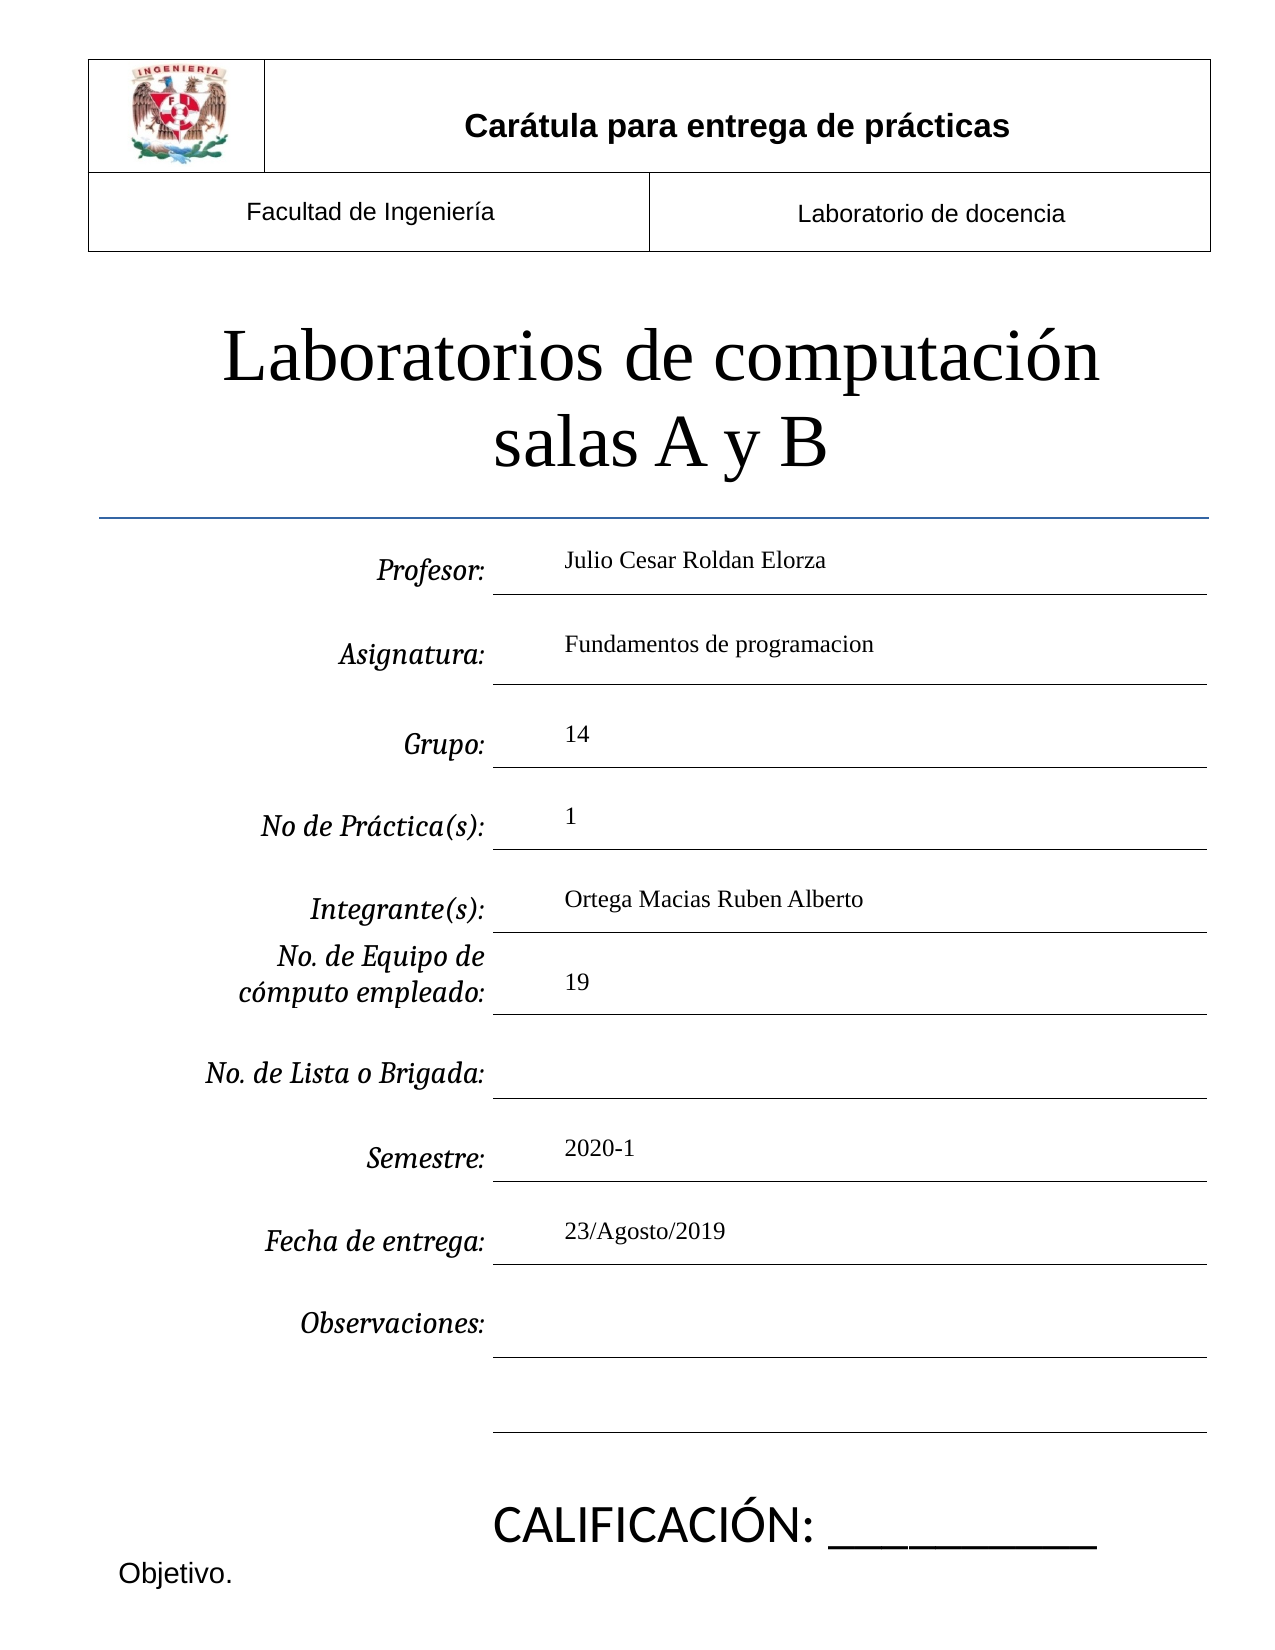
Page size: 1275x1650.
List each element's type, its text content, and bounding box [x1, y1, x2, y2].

table_cell [118, 1357, 493, 1432]
table_header Profesor: [118, 519, 493, 594]
table_cell Integrante(s): [118, 849, 493, 932]
table_cell 1 [493, 768, 1207, 849]
table_header [89, 60, 264, 172]
table_header Julio Cesar Roldan Elorza [493, 519, 1207, 594]
text Objetivo. [118, 1556, 1205, 1589]
table_cell Facultad de Ingeniería [89, 173, 649, 251]
table_cell No. de Equipo de cómputo empleado: [118, 932, 493, 1013]
table_cell 14 [493, 685, 1207, 766]
table_cell No de Práctica(s): [118, 766, 493, 849]
table_cell Fundamentos de programacion [493, 595, 1207, 684]
table_cell [493, 1265, 1207, 1357]
table_cell 2020-1 [493, 1099, 1207, 1181]
text salas A y B [118, 396, 1205, 482]
table_cell Ortega Macias Ruben Alberto [493, 850, 1207, 932]
table_cell [493, 1358, 1207, 1432]
table_header Carátula para entrega de prácticas [265, 60, 1210, 172]
table_cell 19 [493, 933, 1207, 1013]
table_header [118, 511, 493, 517]
table_header [493, 511, 1207, 517]
table_cell Grupo: [118, 684, 493, 766]
table_cell No. de Lista o Brigada: [118, 1014, 493, 1098]
text CALIFICACIÓN: __________ [118, 1489, 1205, 1556]
table_cell Laboratorio de docencia [650, 173, 1210, 251]
table_cell Asignatura: [118, 594, 493, 684]
table_cell Fecha de entrega: [118, 1181, 493, 1263]
text Laboratorios de computación [118, 310, 1205, 396]
table_cell [493, 1015, 1207, 1098]
table_cell Semestre: [118, 1098, 493, 1181]
table_cell Observaciones: [118, 1264, 493, 1357]
table_cell 23/Agosto/2019 [493, 1182, 1207, 1263]
